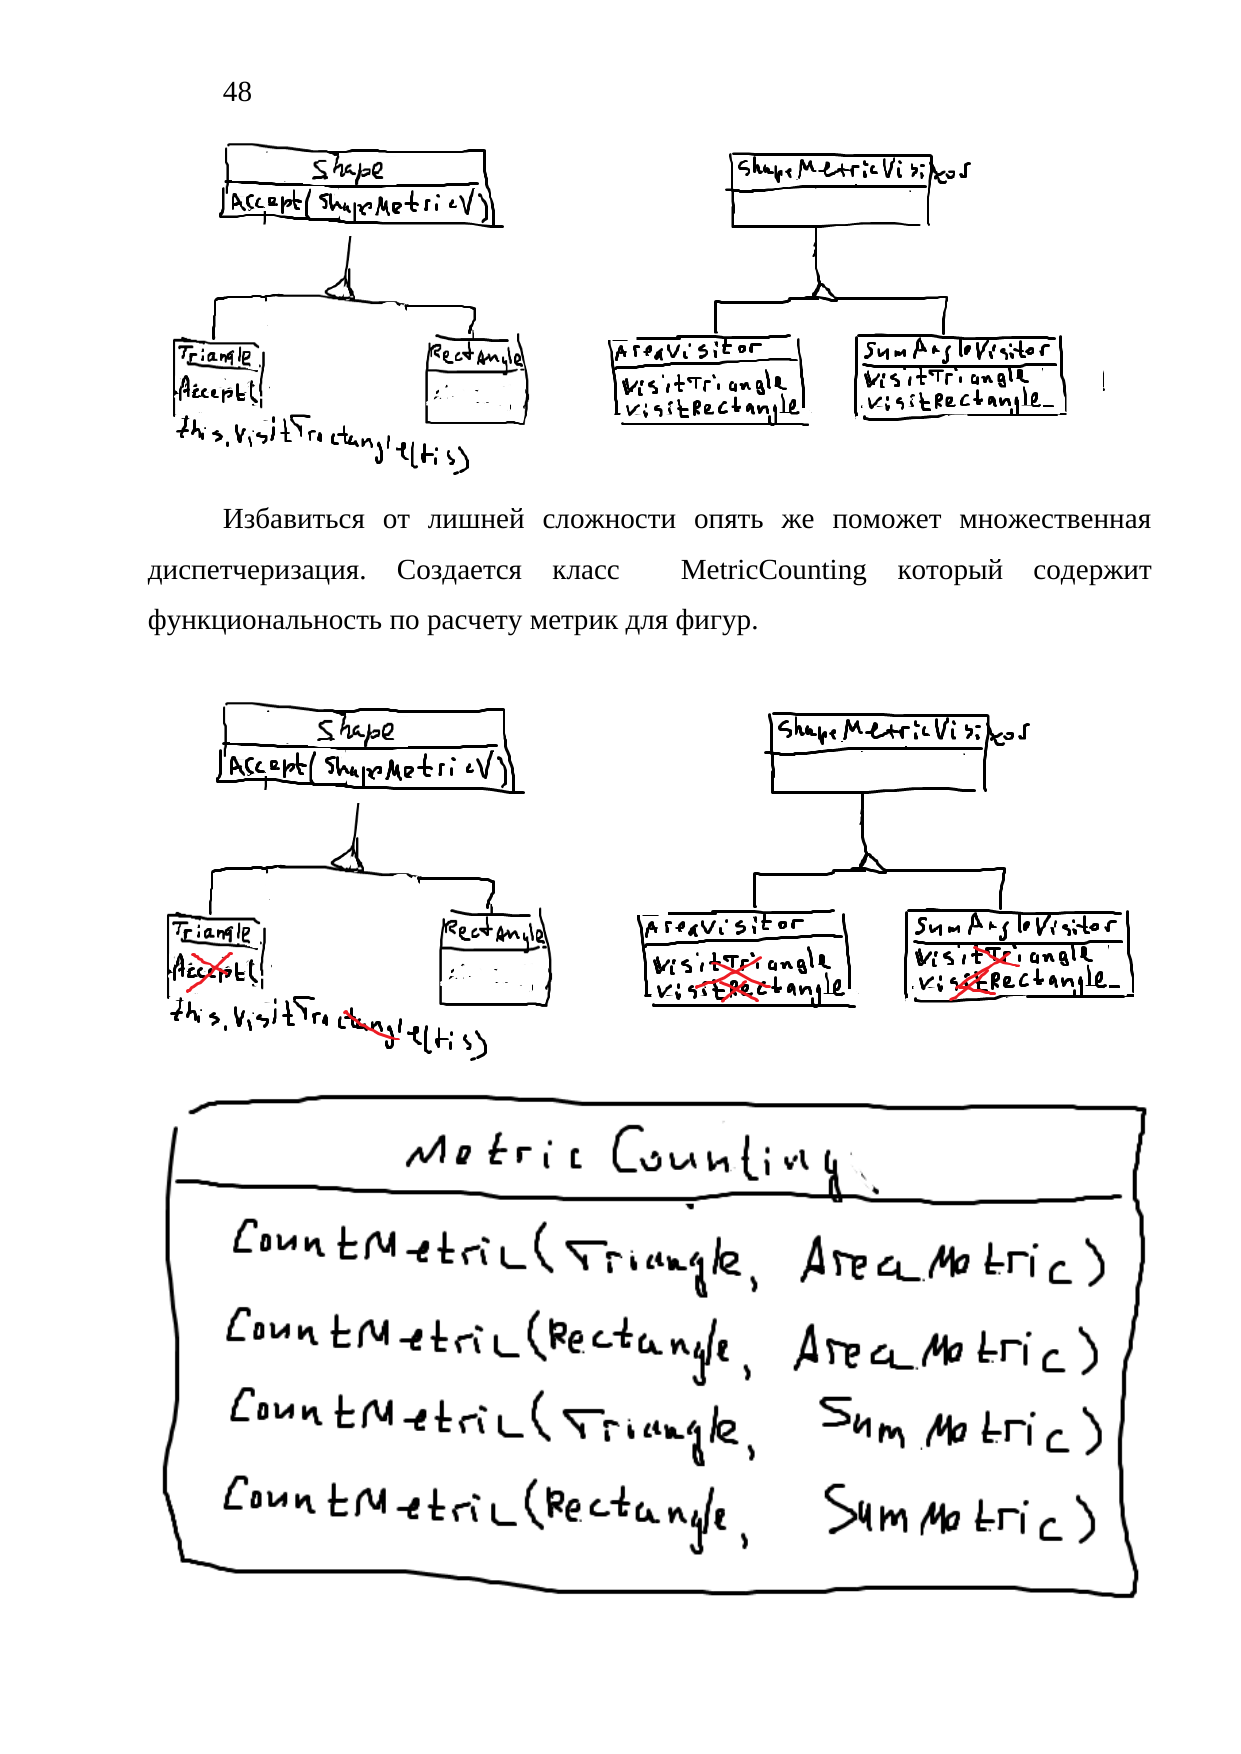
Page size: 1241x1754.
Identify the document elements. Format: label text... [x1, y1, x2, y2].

text Избавиться от лишней сложности опять же поможет множественная диспетчеризация. Создается класс MetricCounting который содержит функциональность по расчету метрик для фигур. [148, 485, 1152, 636]
